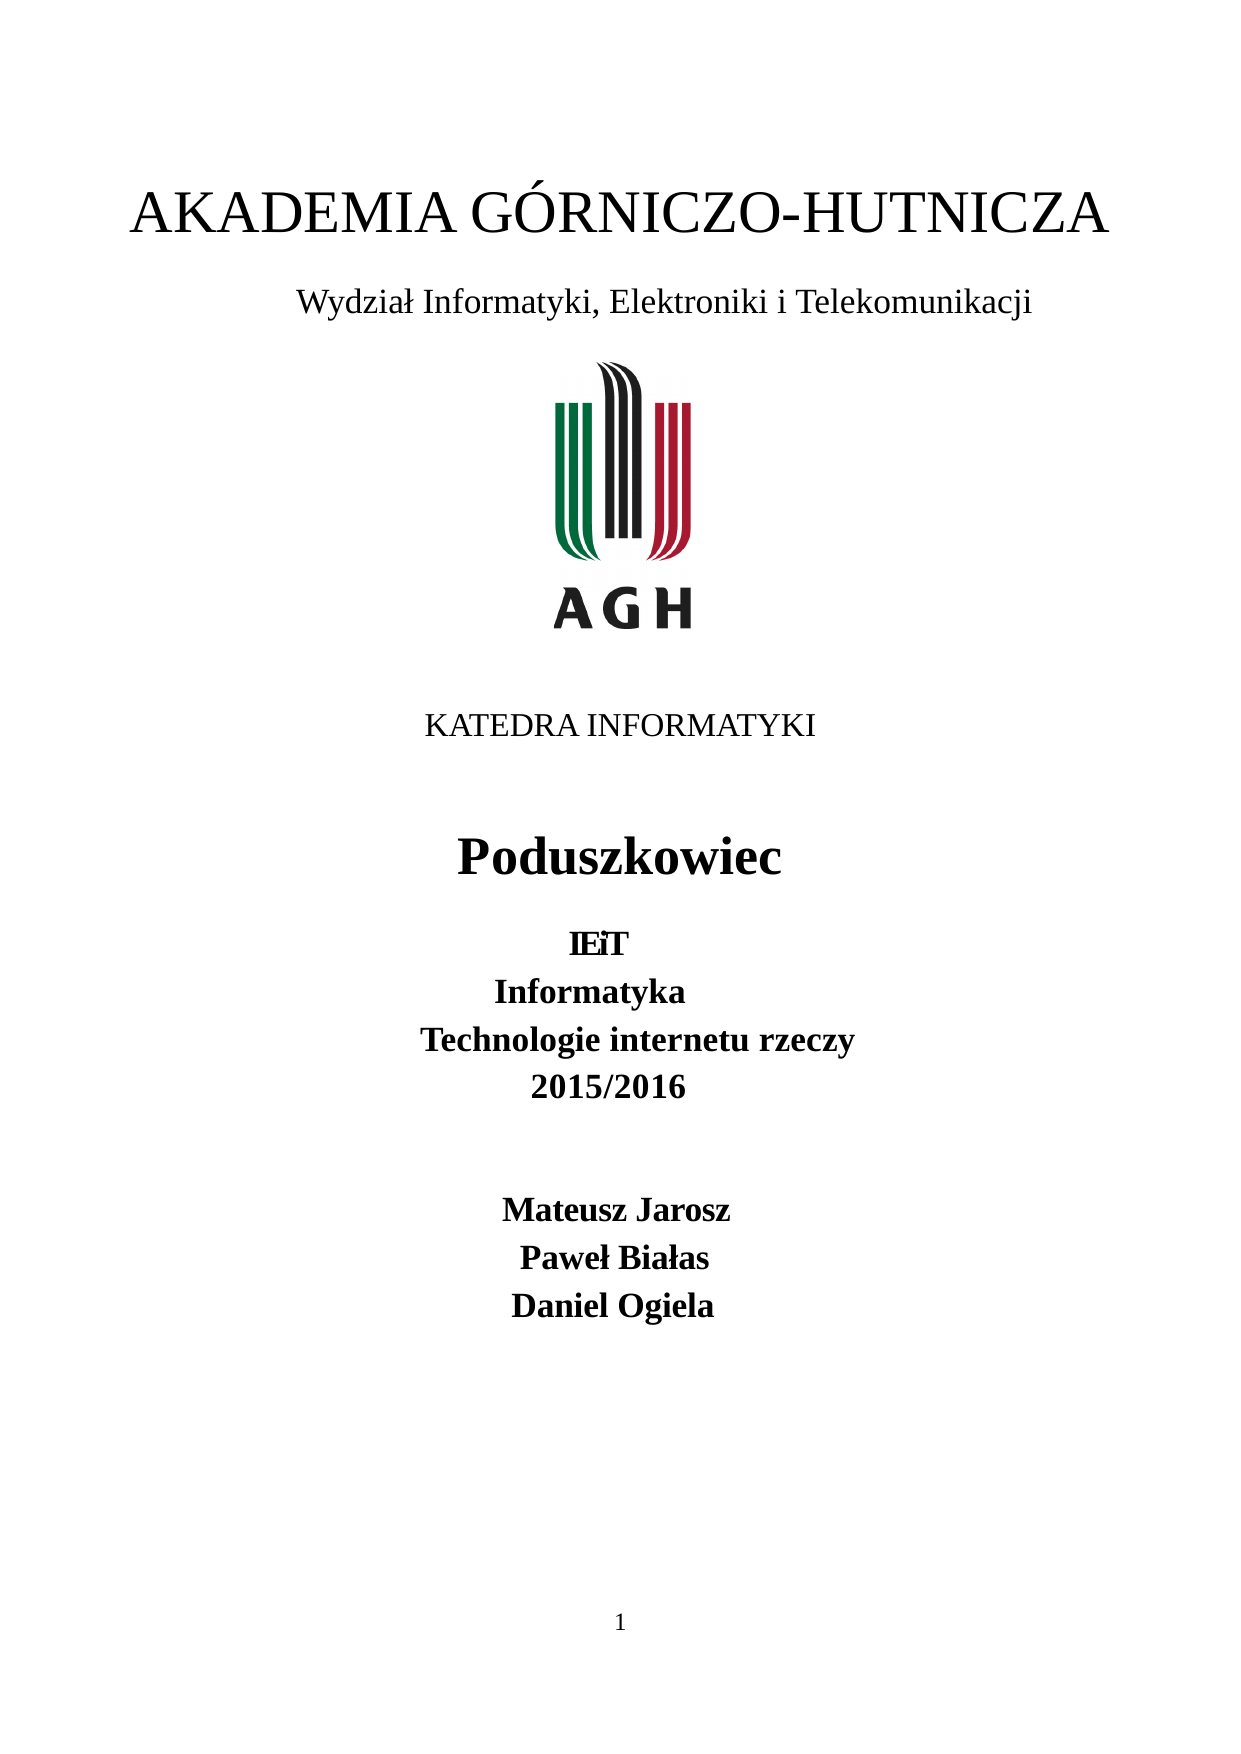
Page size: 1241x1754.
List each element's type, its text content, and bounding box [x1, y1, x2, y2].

text 2015/2016 [327, 1061, 904, 1108]
text Wydział Informatyki, Elektroniki i Telekomunikacji [118, 281, 1122, 321]
text Mateusz Jarosz [280, 1183, 931, 1231]
text Paweł Białas [198, 1231, 972, 1279]
text IEiT [346, 918, 851, 965]
text Daniel Ogiela [198, 1279, 972, 1327]
text KATEDRA INFORMATYKI [118, 706, 1122, 744]
picture [553, 362, 691, 629]
text AKADEMIA GÓRNICZO-HUTNICZA [118, 176, 1122, 246]
text Technologie internetu rzeczy [198, 1013, 1046, 1061]
text Poduszkowiec [118, 824, 1122, 887]
text Informatyka [198, 965, 913, 1013]
